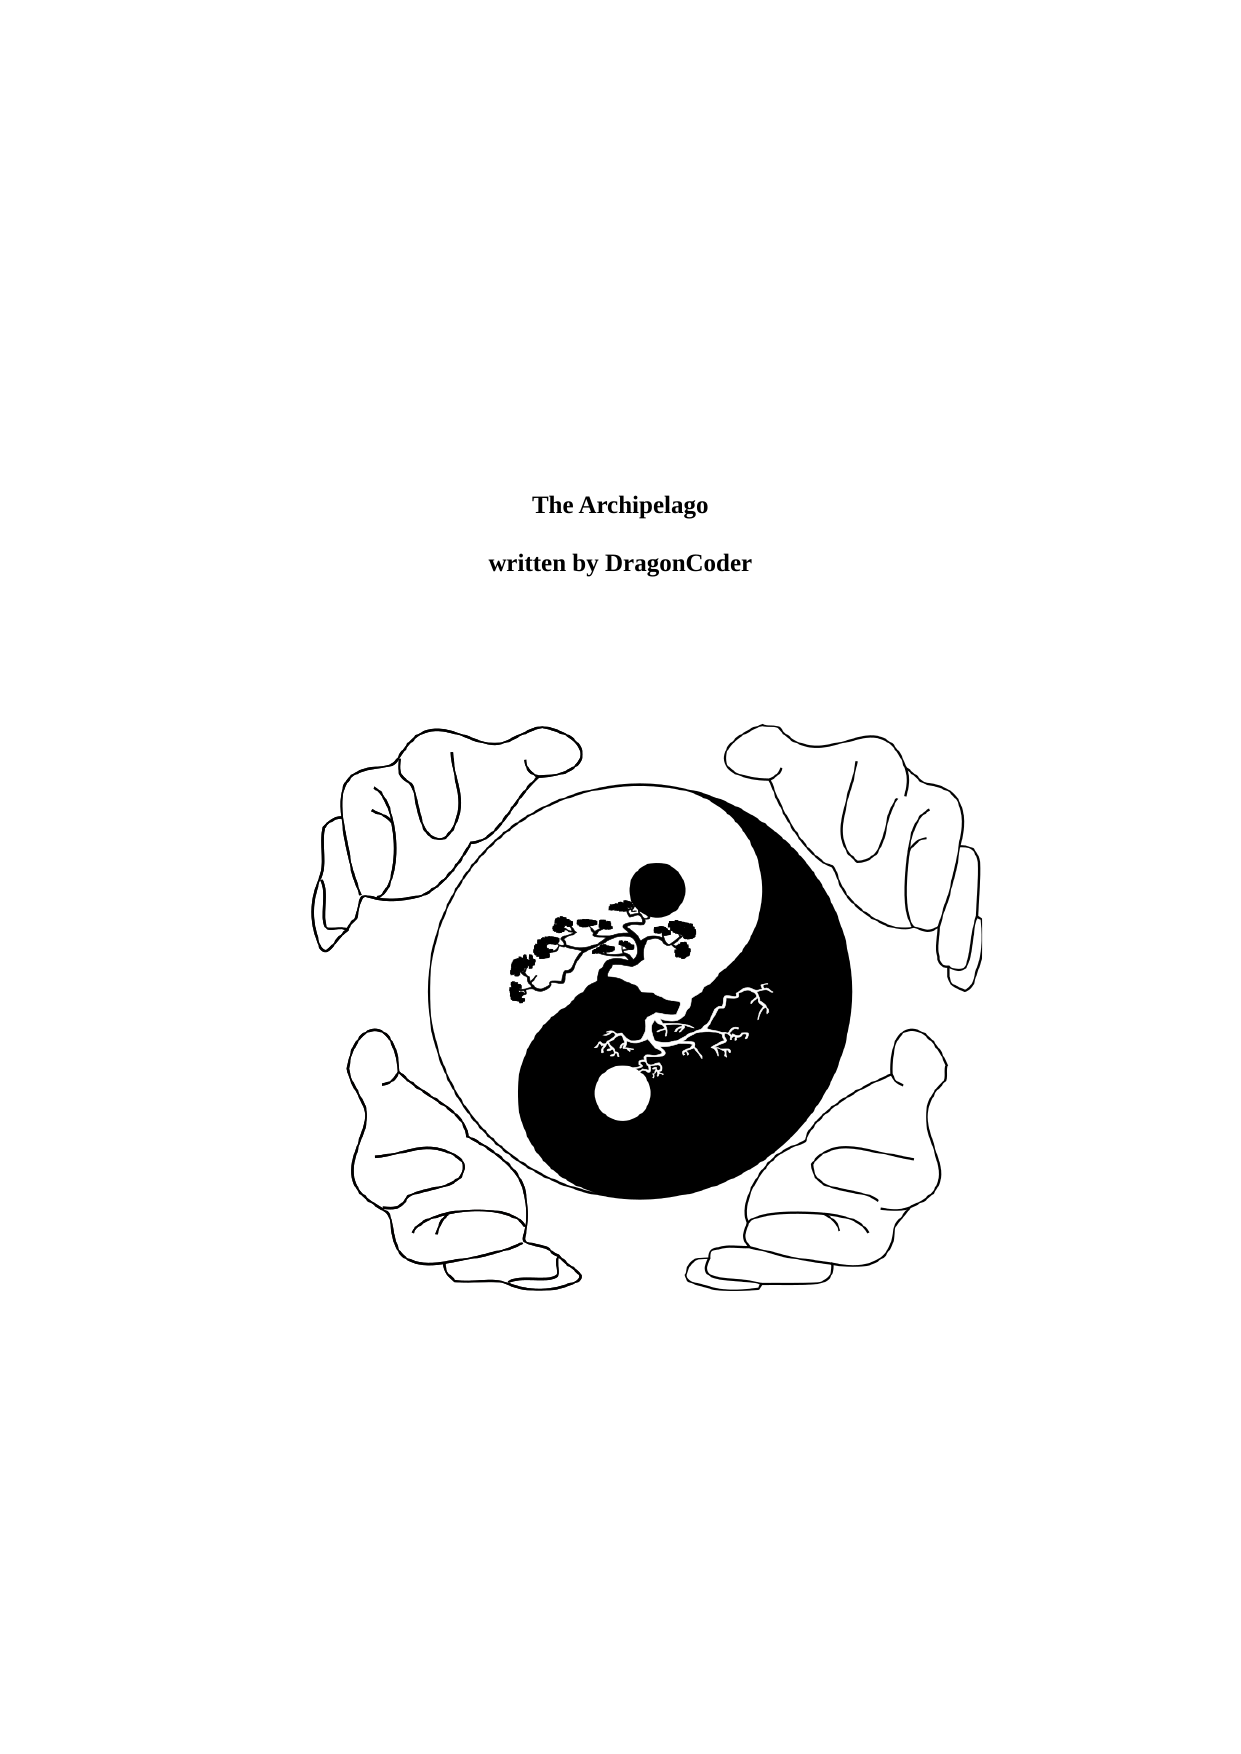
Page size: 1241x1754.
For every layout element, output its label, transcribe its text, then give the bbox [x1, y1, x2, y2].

text The Archipelago [118, 490, 1122, 519]
text written by DragonCoder [118, 548, 1122, 577]
picture [270, 710, 983, 1291]
